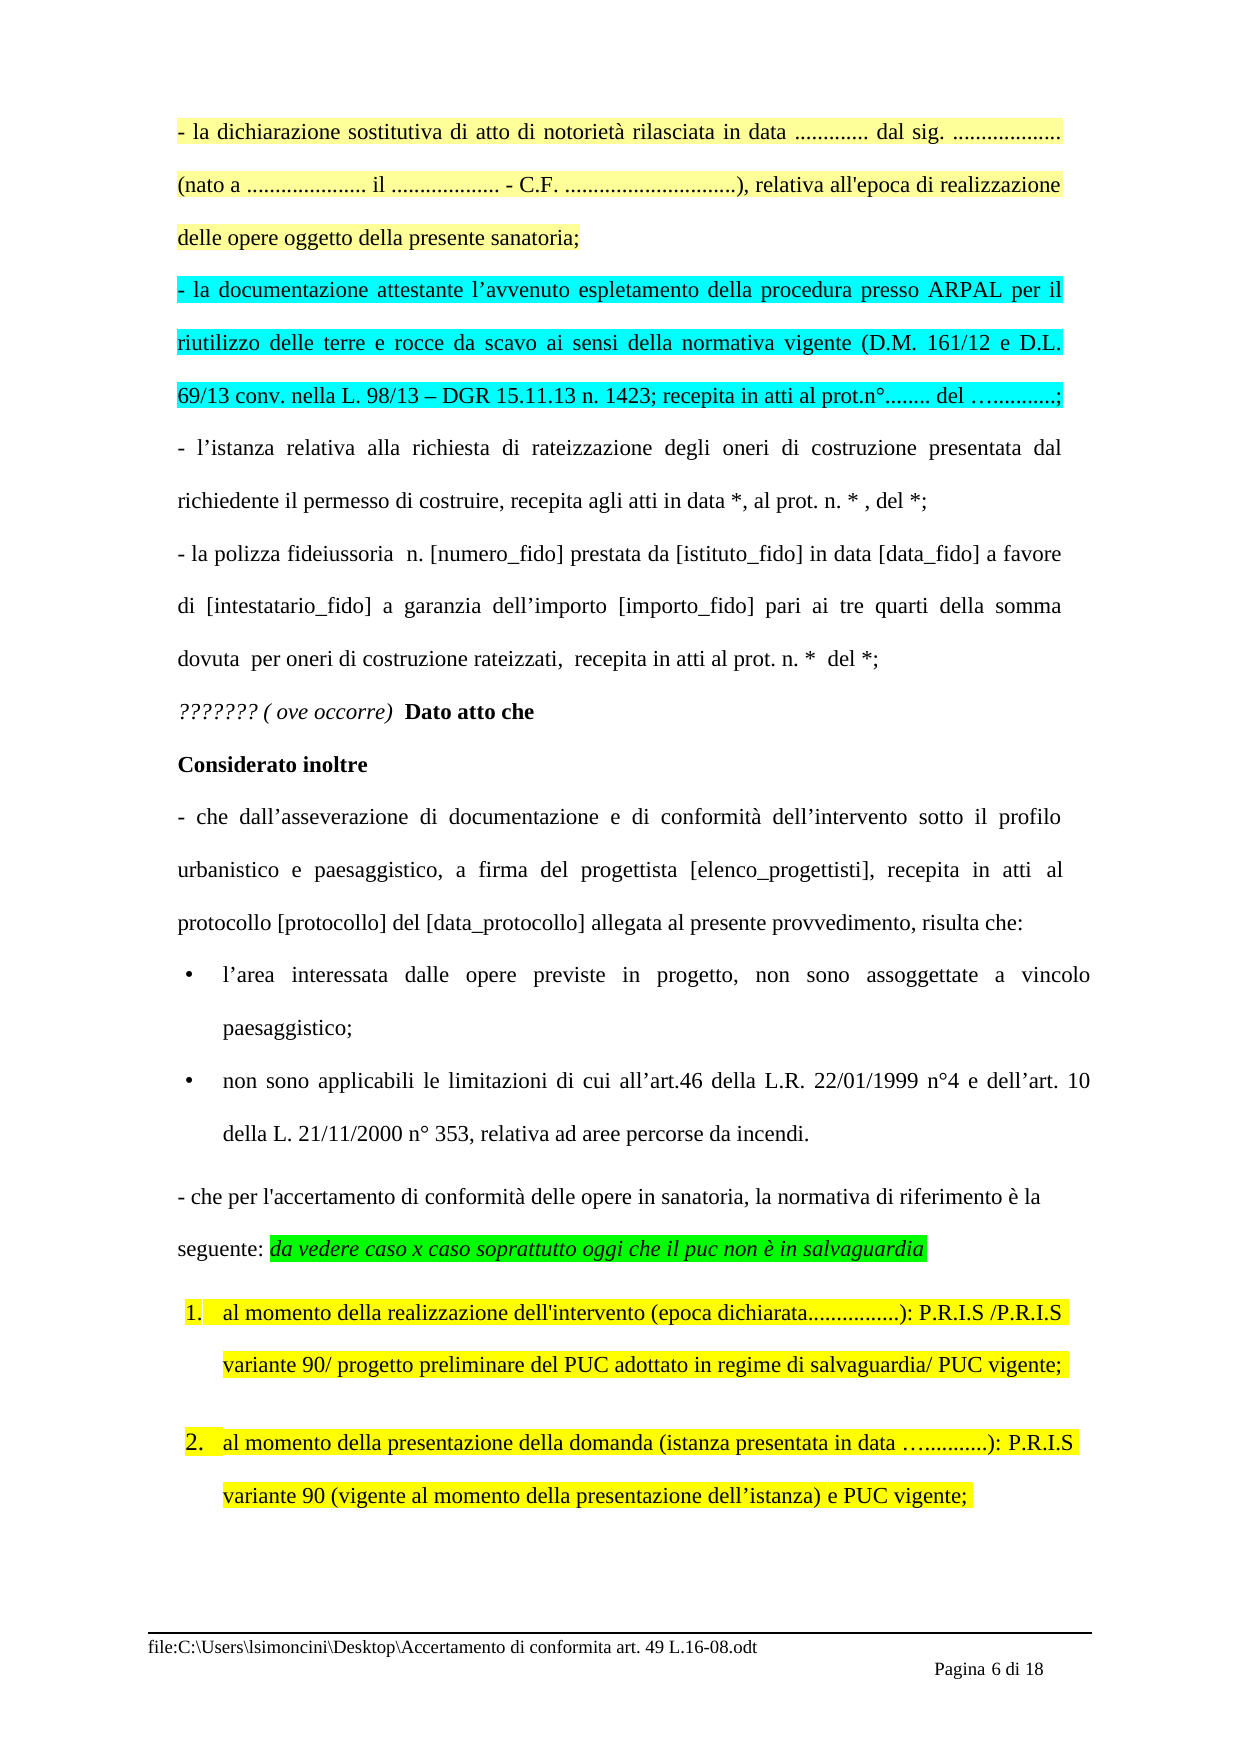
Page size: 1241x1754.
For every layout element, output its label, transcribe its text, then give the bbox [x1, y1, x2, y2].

list non sono applicabili le limitazioni di cui all’art.46 della L.R. 22/01/1999 n°4 e dell’art. 10 della L. 21/11/2000 n° 353, relativa ad aree percorse da incendi. [185, 1067, 1092, 1146]
text - l’istanza relativa alla richiesta di rateizzazione degli oneri di costruzione presentata dal richiedente il permesso di costruire, recepita agli atti in data *, al prot. n. * , del *; [177, 434, 1063, 513]
list l’area interessata dalle opere previste in progetto, non sono assoggettate a vincolo paesaggistico; [185, 961, 1092, 1041]
list al momento della presentazione della domanda (istanza presentata in data …...........): P.R.I.S variante 90 (vigente al momento della presentazione dell’istanza) e PUC vigente; [185, 1427, 1092, 1508]
text Considerato inoltre [177, 751, 1063, 777]
text - la polizza fideiussoria n. [numero_fido] prestata da [istituto_fido] in data [data_fido] a favore di [intestatario_fido] a garanzia dell’importo [importo_fido] pari ai tre quarti della somma dovuta per oneri di costruzione rateizzati, recepita in atti al prot. n. * del *; [177, 540, 1063, 672]
list al momento della realizzazione dell'intervento (epoca dichiarata................): P.R.I.S /P.R.I.S variante 90/ progetto preliminare del PUC adottato in regime di salvaguardia/ PUC vigente; [185, 1298, 1092, 1378]
text - la documentazione attestante l’avvenuto espletamento della procedura presso ARPAL per il riutilizzo delle terre e rocce da scavo ai sensi della normativa vigente (D.M. 161/12 e D.L. 69/13 conv. nella L. 98/13 – DGR 15.11.13 n. 1423; recepita in atti al prot.n°........ del …...........; [177, 276, 1063, 408]
text - che per l'accertamento di conformità delle opere in sanatoria, la normativa di riferimento è la seguente: da vedere caso x caso soprattutto oggi che il puc non è in salvaguardia [177, 1183, 1063, 1262]
text ??????? ( ove occorre) Dato atto che [177, 698, 1063, 724]
text - che dall’asseverazione di documentazione e di conformità dell’intervento sotto il profilo urbanistico e paesaggistico, a firma del progettista [elenco_progettisti], recepita in atti al protocollo [protocollo] del [data_protocollo] allegata al presente provvedimento, risulta che: [177, 803, 1063, 935]
text - la dichiarazione sostitutiva di atto di notorietà rilasciata in data ............. dal sig. ................... (nato a ..................... il ................... - C.F. ..............................), relativa all'epoca di realizzazione delle opere oggetto della presente sanatoria; [177, 118, 1063, 250]
